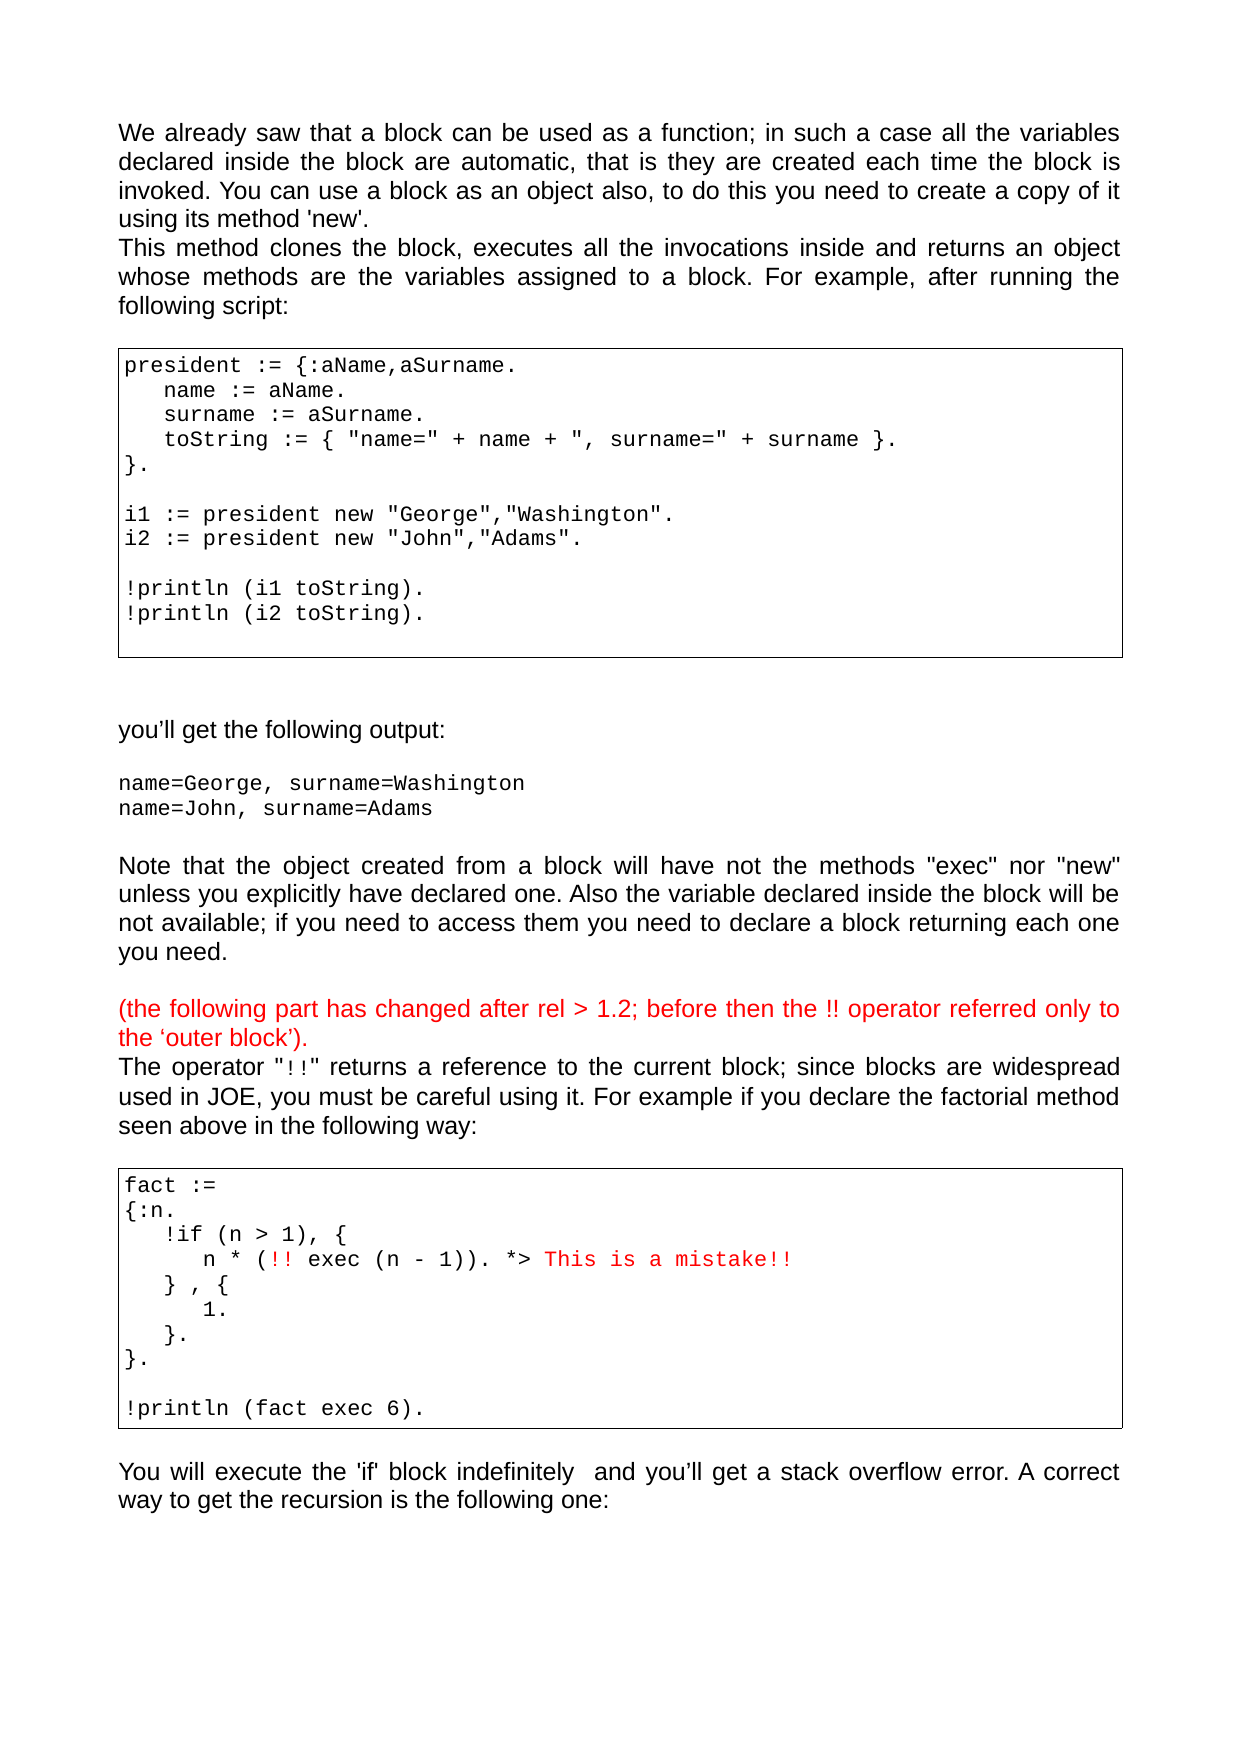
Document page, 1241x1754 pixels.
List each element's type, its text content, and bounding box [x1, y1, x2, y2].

text you’ll get the following output: [118, 715, 1122, 743]
text name=George, surname=Washington name=John, surname=Adams [118, 772, 1122, 822]
text The operator "!!" returns a reference to the current block; since blocks are widespread used in JOE, you must be careful using it. For example if you declare the factorial method seen above in the following way: [118, 1052, 1122, 1139]
text We already saw that a block can be used as a function; in such a case all the variables declared inside the block are automatic, that is they are created each time the block is invoked. You can use a block as an object also, to do this you need to create a copy of it using its method 'new'. [118, 118, 1122, 233]
text This method clones the block, executes all the invocations inside and returns an object whose methods are the variables assigned to a block. For example, after running the following script: [118, 233, 1122, 319]
text You will execute the 'if' block indefinitely and you’ll get a stack overflow error. A correct way to get the recursion is the following one: [118, 1456, 1122, 1514]
text Note that the object created from a block will have not the methods "exec" nor "new" unless you explicitly have declared one. Also the variable declared inside the block will be not available; if you need to access them you need to declare a block returning each one you need. [118, 851, 1122, 966]
text (the following part has changed after rel > 1.2; before then the !! operator referred only to the ‘outer block’). [118, 994, 1122, 1052]
table_header fact := {:n. !if (n > 1), { n * (!! exec (n - 1)). *> This is a mistake!! } , { 1. }. }. !println (fact exec 6). [119, 1169, 1122, 1428]
table_header president := {:aName,aSurname. name := aName. surname := aSurname. toString := { "name=" + name + ", surname=" + surname }. }. i1 := president new "George","Washington". i2 := president new "John","Adams". !println (i1 toString). !println (i2 toString). [119, 349, 1122, 657]
